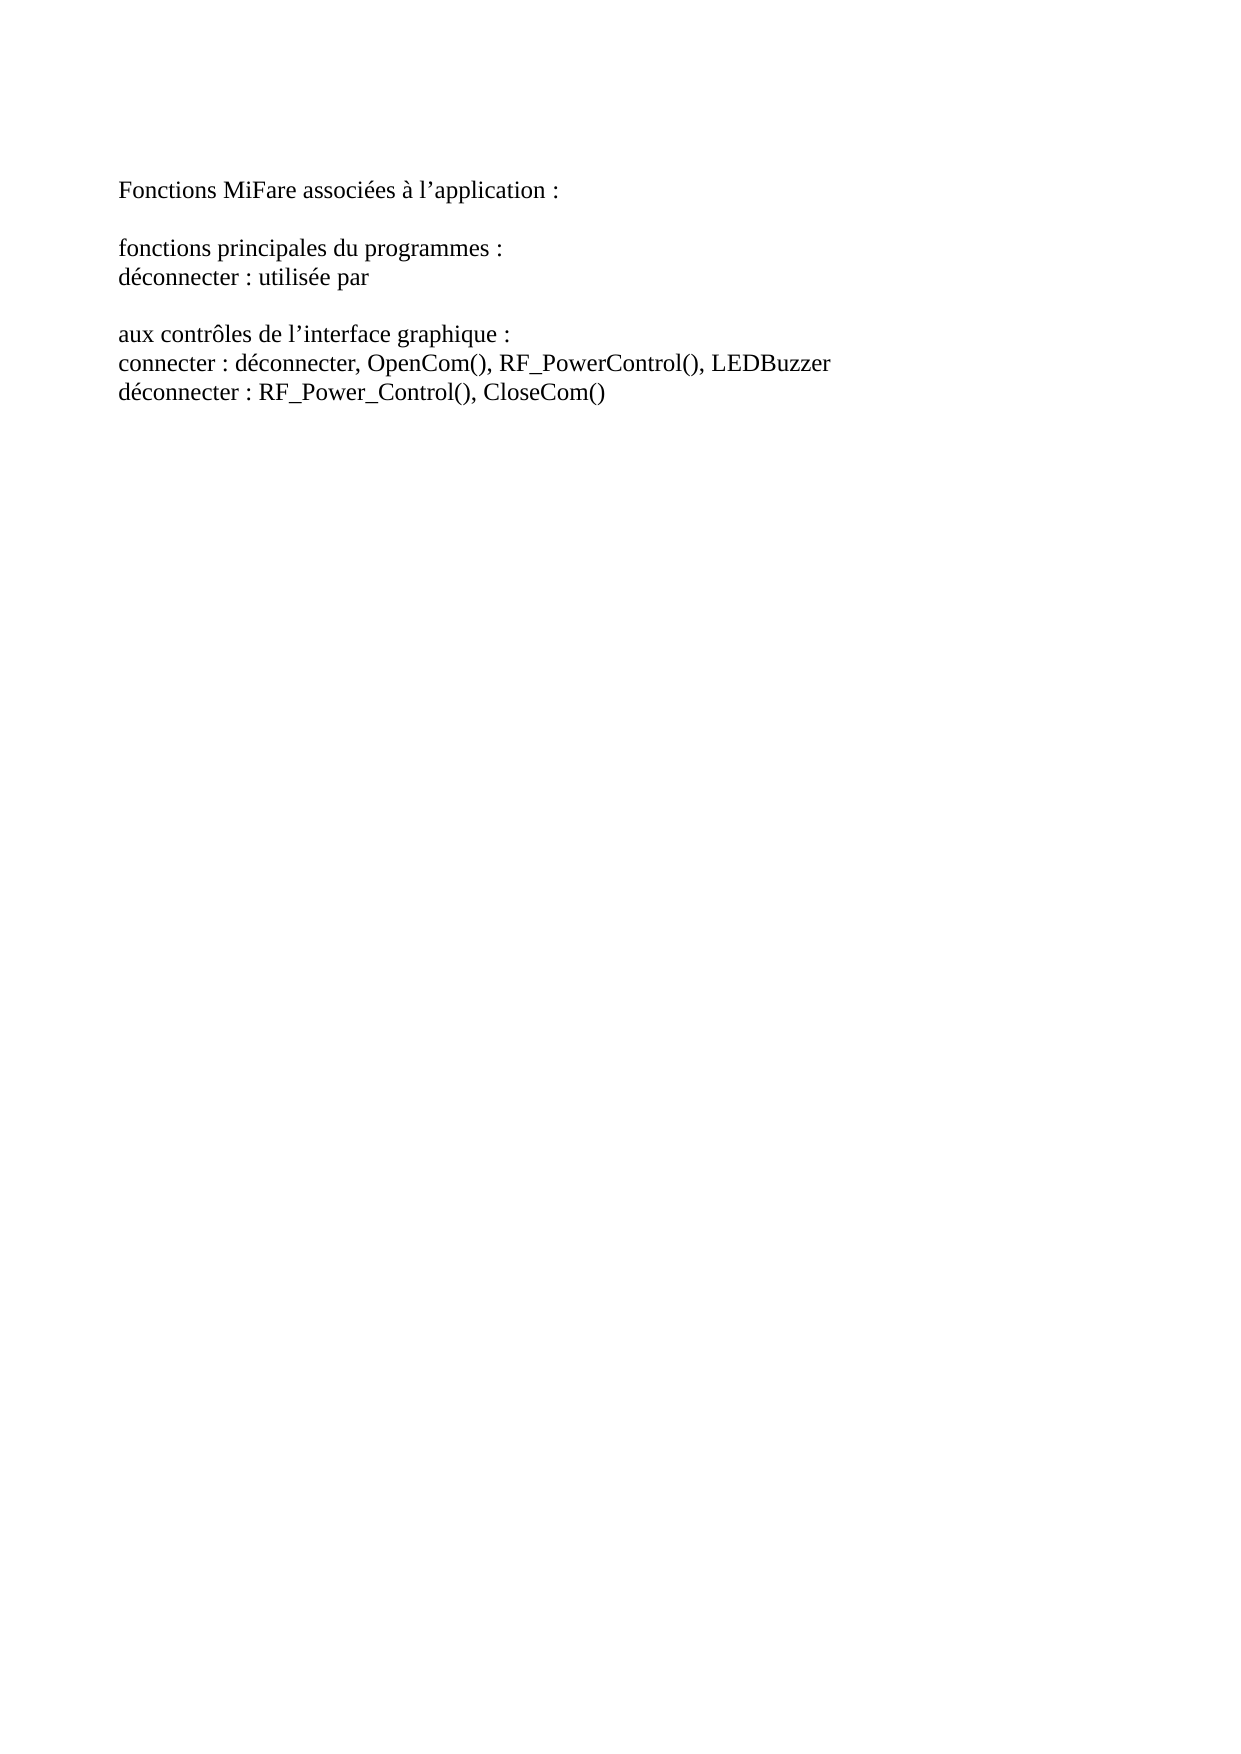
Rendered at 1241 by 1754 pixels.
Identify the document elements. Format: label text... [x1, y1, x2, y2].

text déconnecter : RF_Power_Control(), CloseCom() [118, 377, 1122, 406]
text connecter : déconnecter, OpenCom(), RF_PowerControl(), LEDBuzzer [118, 348, 1122, 377]
text fonctions principales du programmes : [118, 233, 1122, 262]
text déconnecter : utilisée par [118, 262, 1122, 291]
text aux contrôles de l’interface graphique : [118, 319, 1122, 348]
text Fonctions MiFare associées à l’application : [118, 176, 1122, 204]
